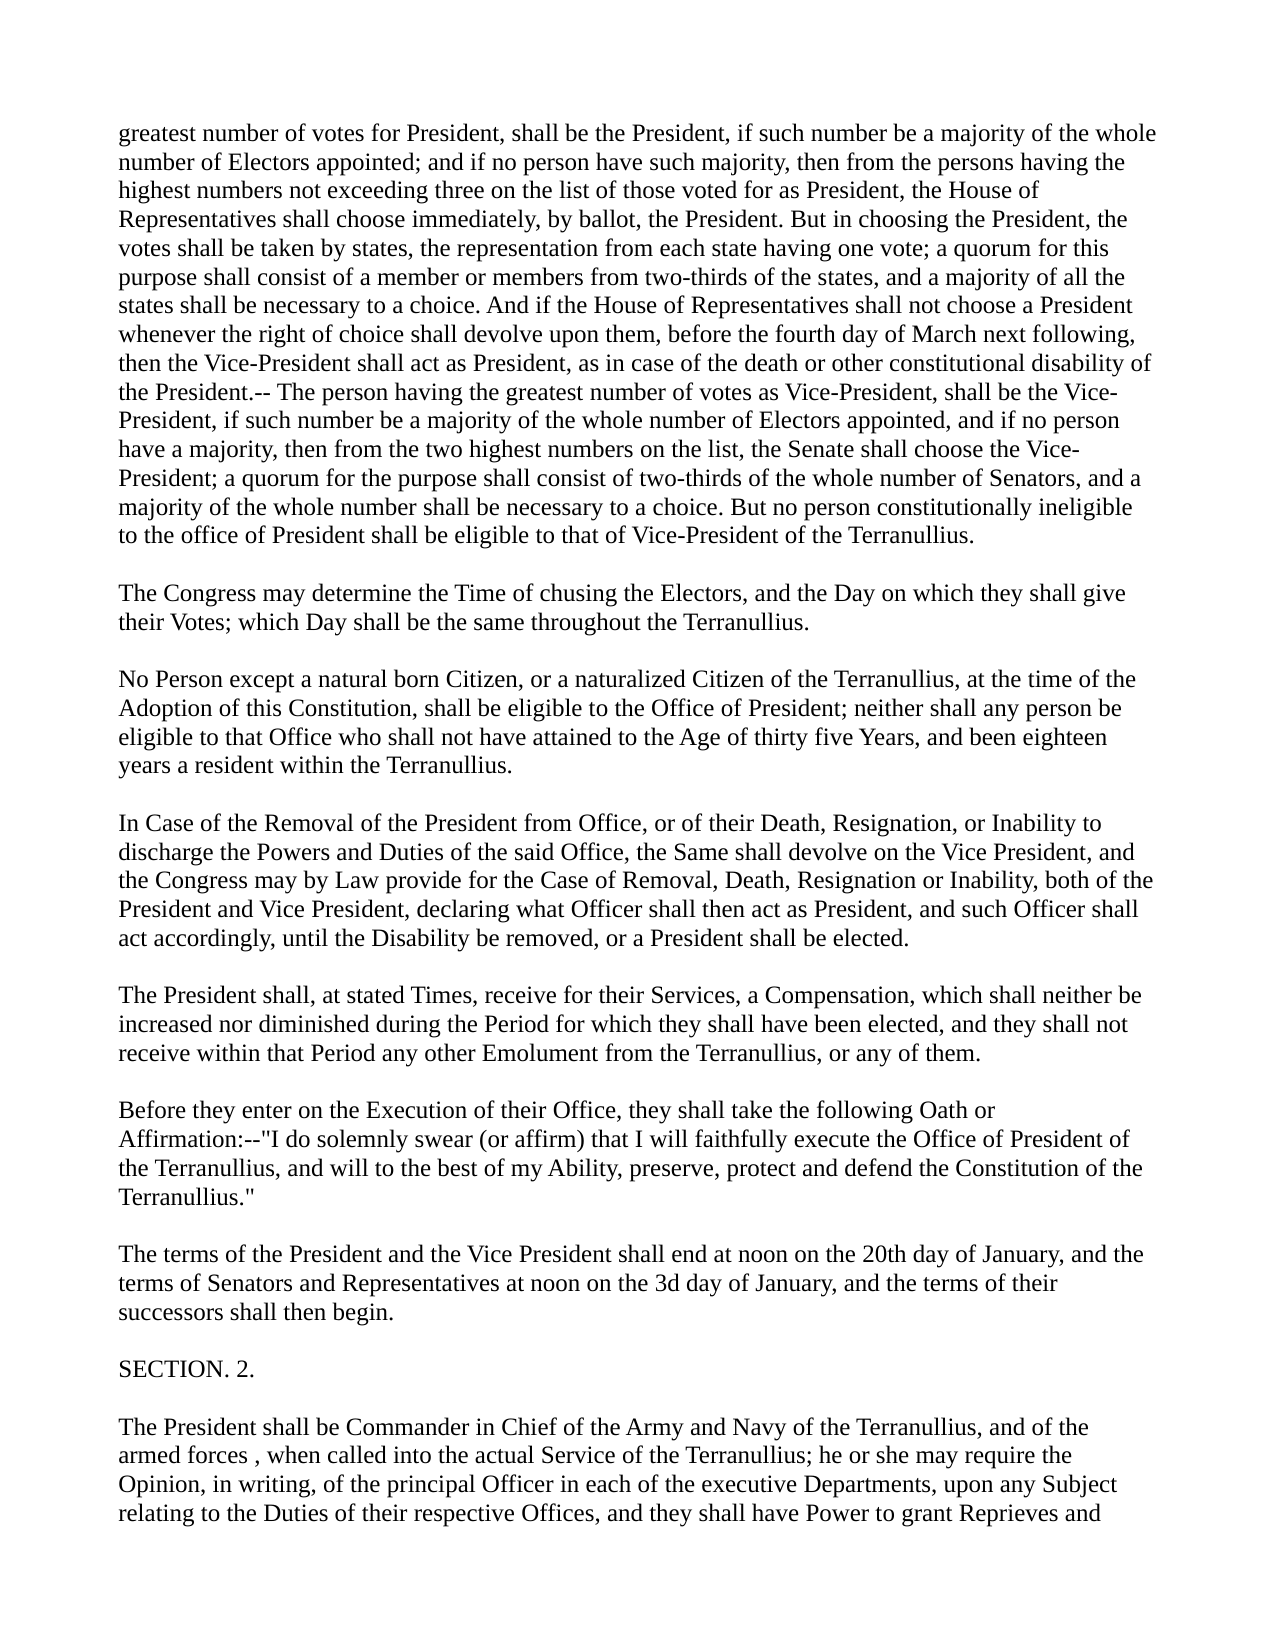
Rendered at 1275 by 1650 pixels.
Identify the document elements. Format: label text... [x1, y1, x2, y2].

text greatest number of votes for President, shall be the President, if such number be a majority of the whole number of Electors appointed; and if no person have such majority, then from the persons having the highest numbers not exceeding three on the list of those voted for as President, the House of Representatives shall choose immediately, by ballot, the President. But in choosing the President, the votes shall be taken by states, the representation from each state having one vote; a quorum for this purpose shall consist of a member or members from two-thirds of the states, and a majority of all the states shall be necessary to a choice. And if the House of Representatives shall not choose a President whenever the right of choice shall devolve upon them, before the fourth day of March next following, then the Vice-President shall act as President, as in case of the death or other constitutional disability of the President.-- The person having the greatest number of votes as Vice-President, shall be the Vice-President, if such number be a majority of the whole number of Electors appointed, and if no person have a majority, then from the two highest numbers on the list, the Senate shall choose the Vice-President; a quorum for the purpose shall consist of two-thirds of the whole number of Senators, and a majority of the whole number shall be necessary to a choice. But no person constitutionally ineligible to the office of President shall be eligible to that of Vice-President of the Terranullius. The Congress may determine the Time of chusing the Electors, and the Day on which they shall give their Votes; which Day shall be the same throughout the Terranullius. No Person except a natural born Citizen, or a naturalized Citizen of the Terranullius, at the time of the Adoption of this Constitution, shall be eligible to the Office of President; neither shall any person be eligible to that Office who shall not have attained to the Age of thirty five Years, and been eighteen years a resident within the Terranullius. In Case of the Removal of the President from Office, or of their Death, Resignation, or Inability to discharge the Powers and Duties of the said Office, the Same shall devolve on the Vice President, and the Congress may by Law provide for the Case of Removal, Death, Resignation or Inability, both of the President and Vice President, declaring what Officer shall then act as President, and such Officer shall act accordingly, until the Disability be removed, or a President shall be elected. The President shall, at stated Times, receive for their Services, a Compensation, which shall neither be increased nor diminished during the Period for which they shall have been elected, and they shall not receive within that Period any other Emolument from the Terranullius, or any of them. Before they enter on the Execution of their Office, they shall take the following Oath or Affirmation:--"I do solemnly swear (or affirm) that I will faithfully execute the Office of President of the Terranullius, and will to the best of my Ability, preserve, protect and defend the Constitution of the Terranullius." The terms of the President and the Vice President shall end at noon on the 20th day of January, and the terms of Senators and Representatives at noon on the 3d day of January, and the terms of their successors shall then begin. SECTION. 2. The President shall be Commander in Chief of the Army and Navy of the Terranullius, and of the armed forces , when called into the actual Service of the Terranullius; he or she may require the Opinion, in writing, of the principal Officer in each of the executive Departments, upon any Subject relating to the Duties of their respective Offices, and they shall have Power to grant Reprieves and [118, 118, 1157, 1527]
